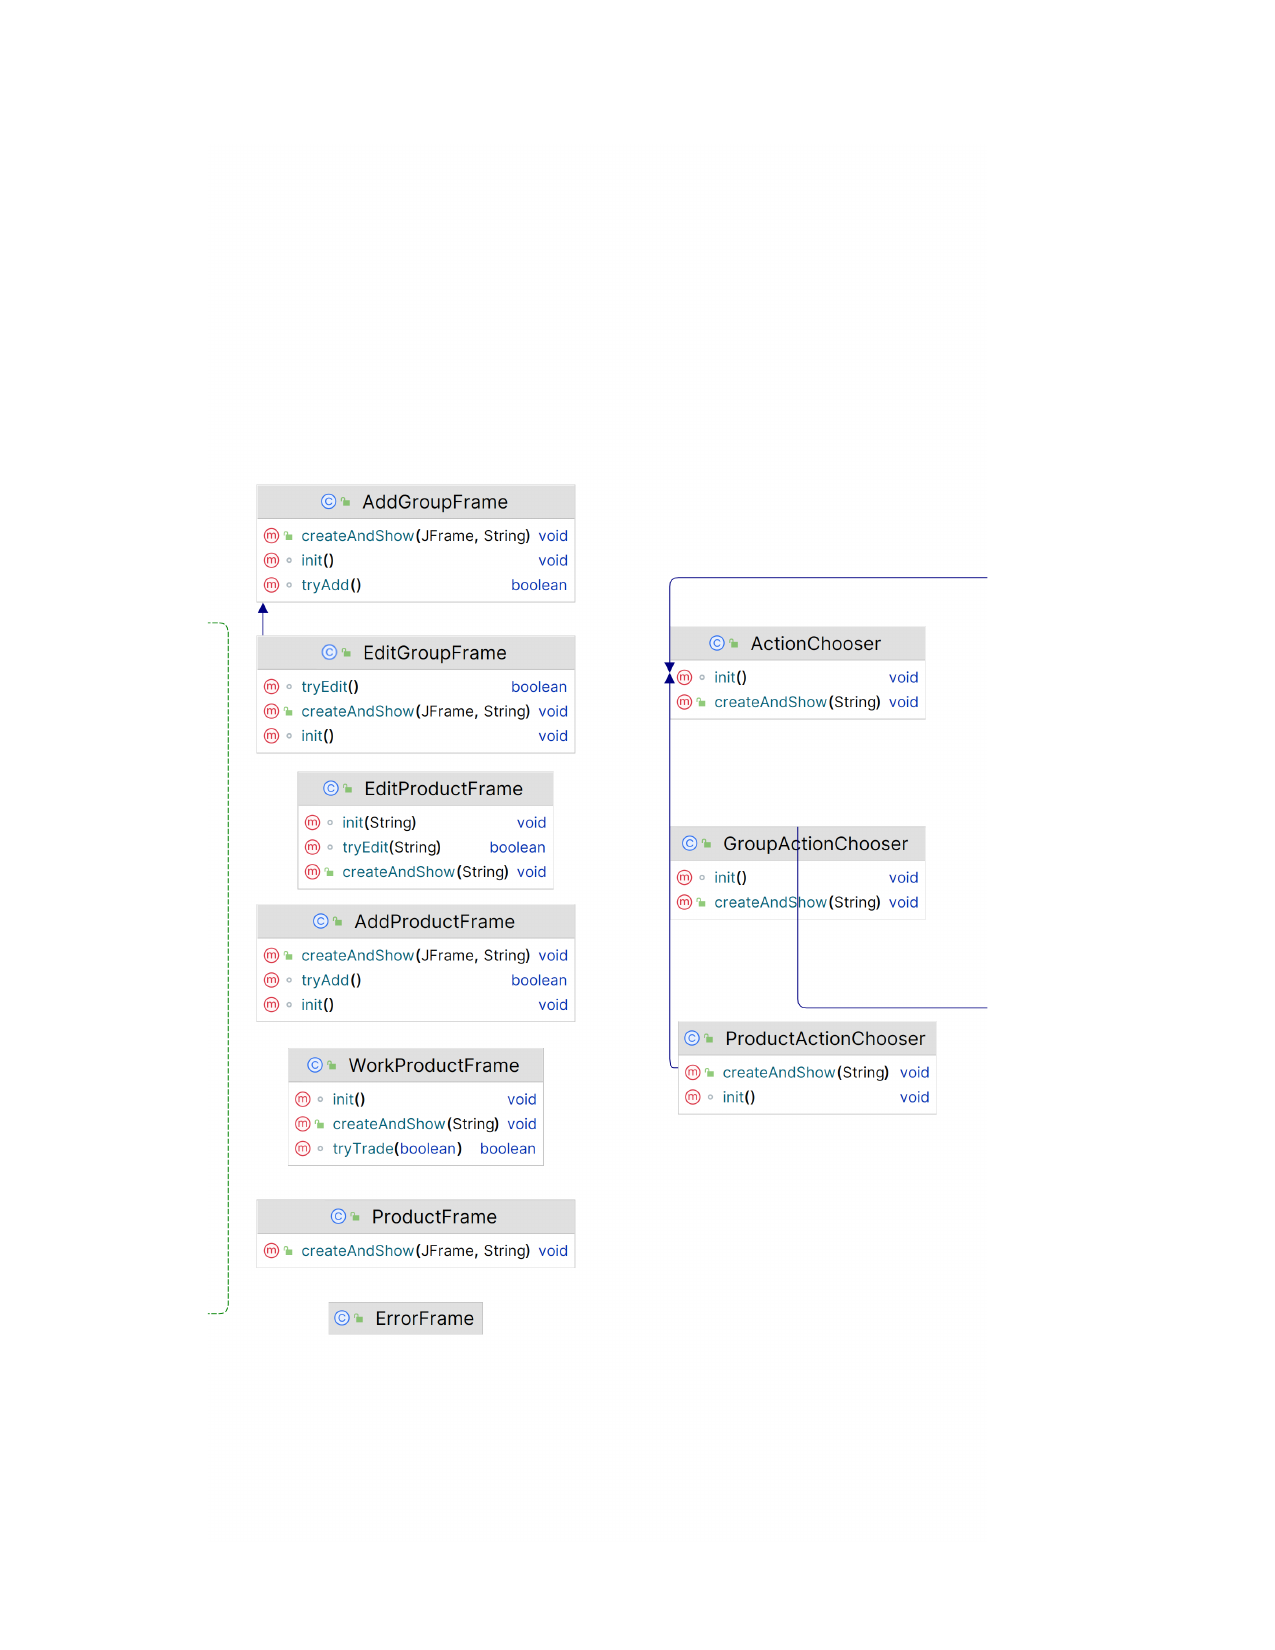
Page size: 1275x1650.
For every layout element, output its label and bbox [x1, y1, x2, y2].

picture [207, 144, 988, 1542]
